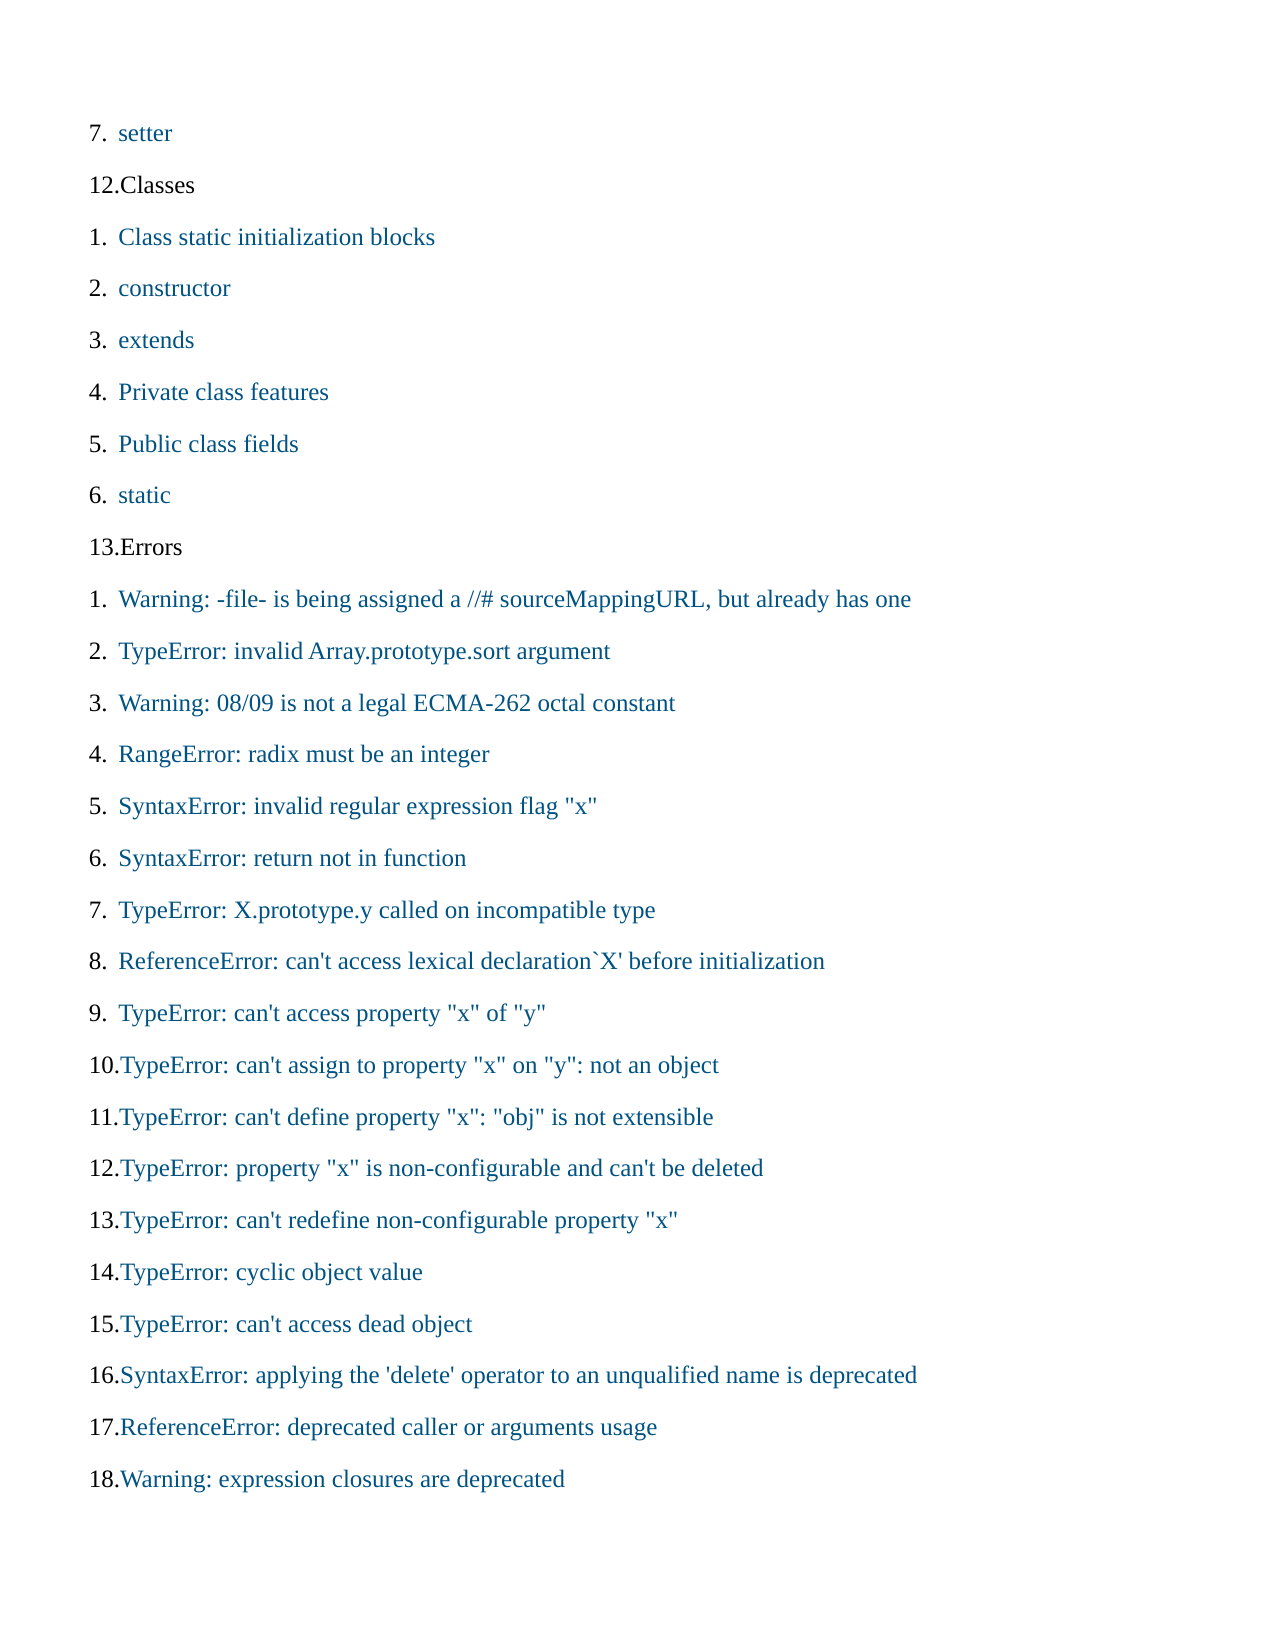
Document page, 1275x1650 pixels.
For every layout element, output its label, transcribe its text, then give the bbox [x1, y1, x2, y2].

list setter [118, 118, 1157, 147]
list static [118, 481, 1157, 509]
list TypeError: can't access dead object [118, 1309, 1157, 1338]
list ReferenceError: deprecated caller or arguments usage [118, 1412, 1157, 1441]
list TypeError: can't access property "x" of "y" [118, 998, 1157, 1027]
list Warning: 08/09 is not a legal ECMA-262 octal constant [118, 688, 1157, 716]
list SyntaxError: invalid regular expression flag "x" [118, 791, 1157, 820]
list TypeError: property "x" is non-configurable and can't be deleted [118, 1153, 1157, 1182]
list TypeError: X.prototype.y called on incompatible type [118, 895, 1157, 923]
list constructor [118, 273, 1157, 302]
list ReferenceError: can't access lexical declaration`X' before initialization [118, 946, 1157, 975]
list Errors [118, 532, 1157, 561]
list Warning: -file- is being assigned a //# sourceMappingURL, but already has one [118, 584, 1157, 613]
list TypeError: can't define property "x": "obj" is not extensible [118, 1102, 1157, 1131]
list TypeError: can't redefine non-configurable property "x" [118, 1205, 1157, 1234]
list TypeError: cyclic object value [118, 1257, 1157, 1286]
list TypeError: invalid Array.prototype.sort argument [118, 636, 1157, 664]
list Private class features [118, 377, 1157, 406]
list TypeError: can't assign to property "x" on "y": not an object [118, 1050, 1157, 1079]
list SyntaxError: applying the 'delete' operator to an unqualified name is deprecated [118, 1361, 1157, 1389]
list SyntaxError: return not in function [118, 843, 1157, 872]
list Public class fields [118, 429, 1157, 457]
list Warning: expression closures are deprecated [118, 1464, 1157, 1493]
list RangeError: radix must be an integer [118, 739, 1157, 768]
list Classes [118, 170, 1157, 199]
list extends [118, 325, 1157, 354]
list Class static initialization blocks [118, 222, 1157, 250]
